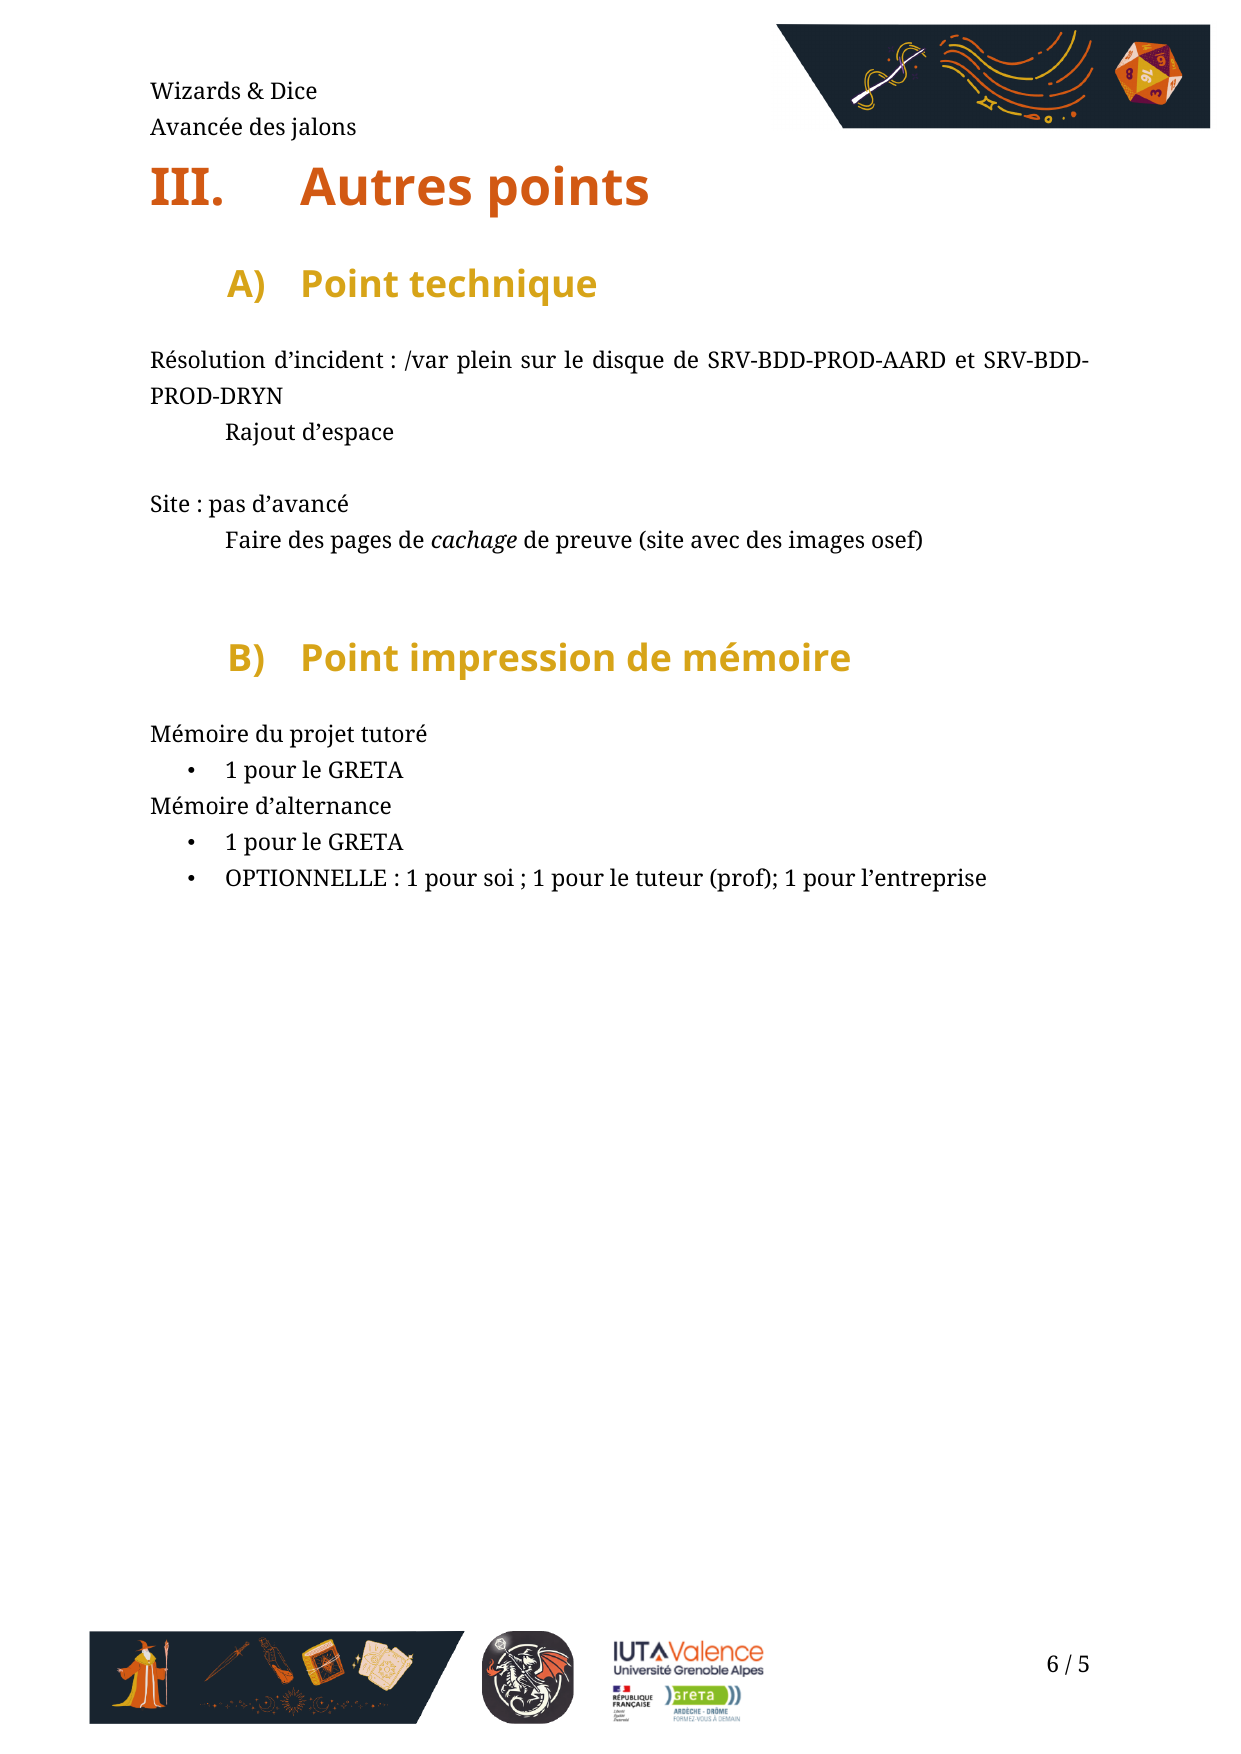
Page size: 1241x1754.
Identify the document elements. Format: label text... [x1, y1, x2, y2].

subtitle Point technique [227, 257, 1090, 308]
subtitle Autres points [150, 150, 1090, 221]
text Rajout d’espace [225, 416, 1090, 447]
subtitle Point impression de mémoire [227, 631, 1090, 682]
picture [81, 1620, 788, 1733]
text Résolution d’incident : /var plein sur le disque de SRV-BDD-PROD-AARD et SRV-BDD-PROD-DRYN [150, 344, 1090, 411]
text Site : pas d’avancé [150, 488, 1090, 519]
text Mémoire d’alternance [150, 790, 1090, 821]
list OPTIONNELLE : 1 pour soi ; 1 pour le tuteur (prof); 1 pour l’entreprise [187, 862, 1090, 893]
list 1 pour le GRETA [187, 754, 1090, 786]
text Mémoire du projet tutoré [150, 718, 1090, 749]
text Faire des pages de cachage de preuve (site avec des images osef) [225, 523, 1090, 555]
list 1 pour le GRETA [187, 826, 1090, 857]
picture [771, 21, 1218, 131]
